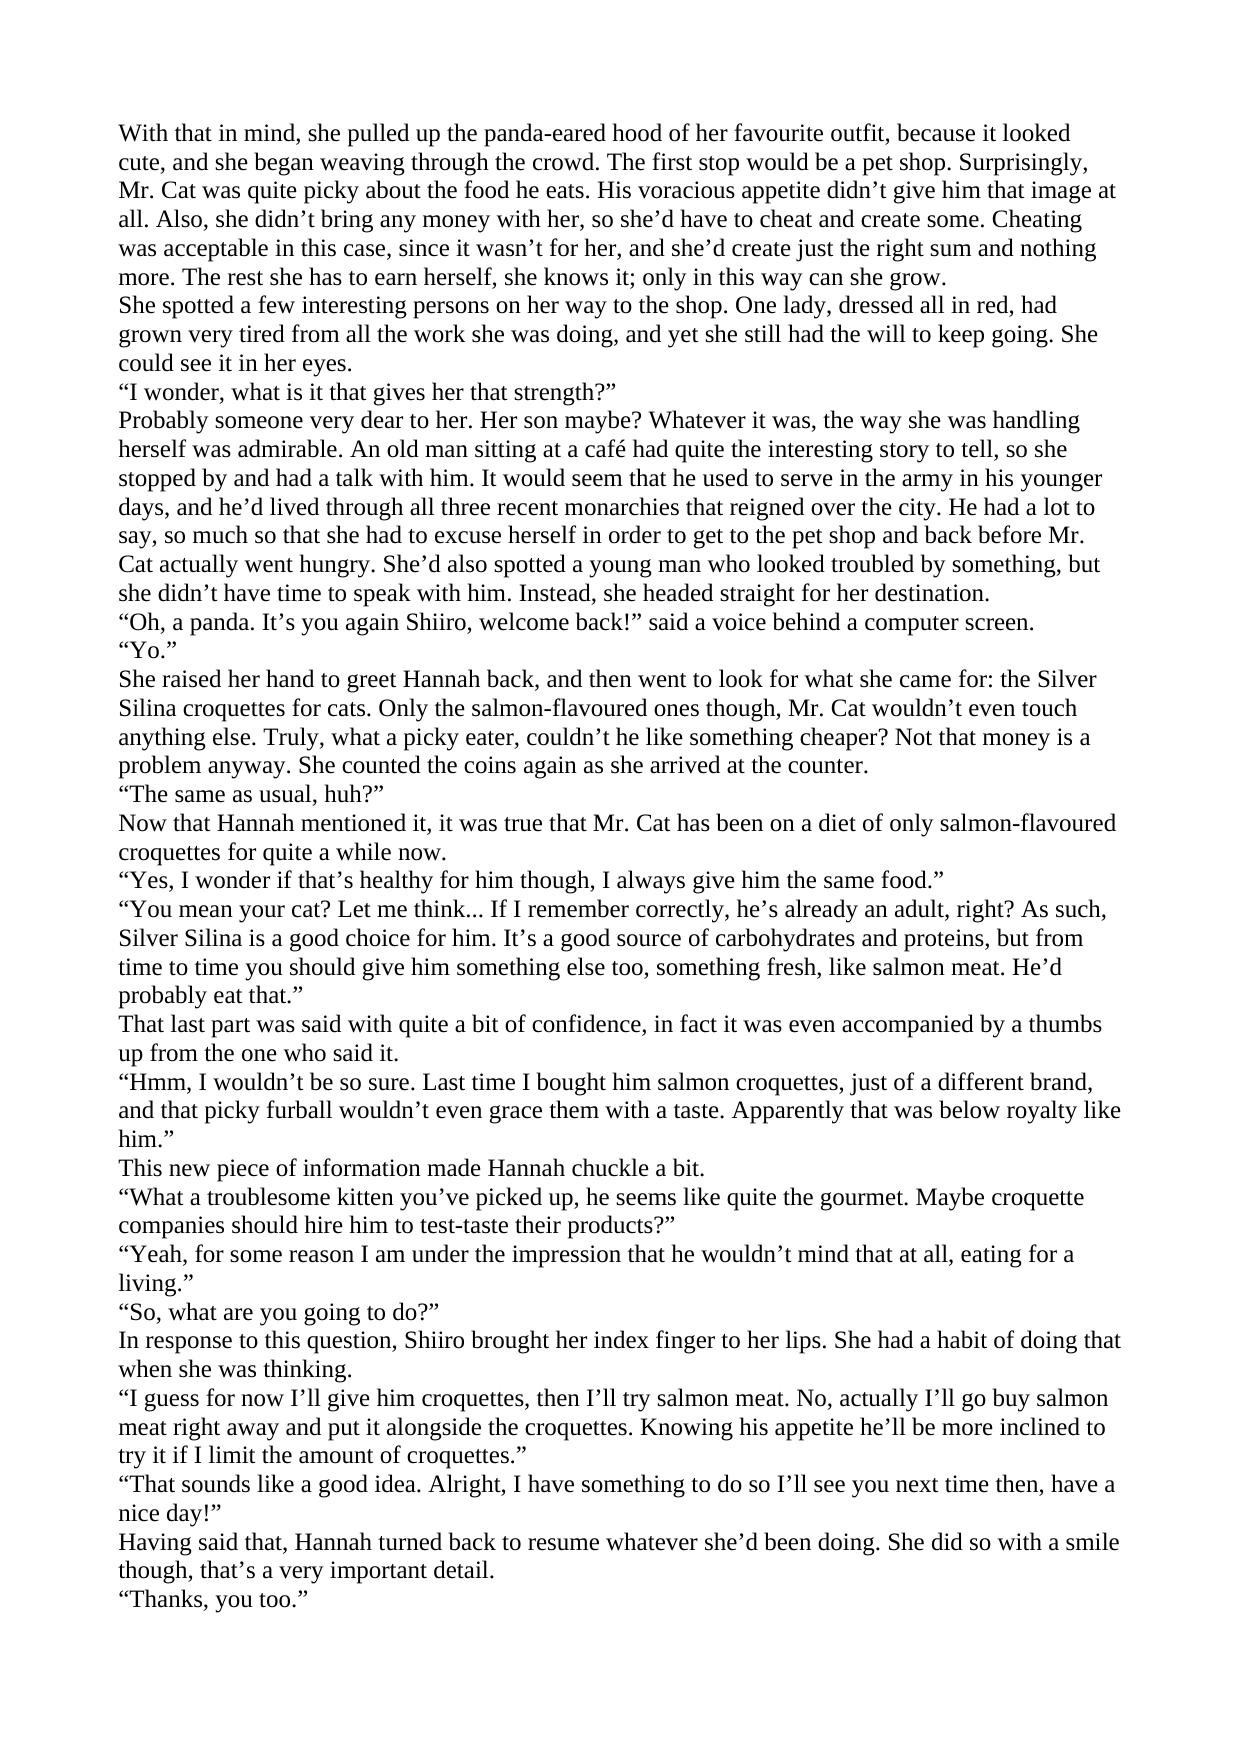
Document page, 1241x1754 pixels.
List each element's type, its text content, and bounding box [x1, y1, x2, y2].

text “Yo.” [118, 636, 1122, 664]
text “That sounds like a good idea. Alright, I have something to do so I’ll see you next time then, have a nice day!” [118, 1469, 1122, 1527]
text “Hmm, I wouldn’t be so sure. Last time I bought him salmon croquettes, just of a different brand, and that picky furball wouldn’t even grace them with a taste. Apparently that was below royalty like him.” [118, 1067, 1122, 1153]
text This new piece of information made Hannah chuckle a bit. [118, 1153, 1122, 1182]
text She spotted a few interesting persons on her way to the shop. One lady, dressed all in red, had grown very tired from all the work she was doing, and yet she still had the will to keep going. She could see it in her eyes. [118, 291, 1122, 377]
text “I guess for now I’ll give him croquettes, then I’ll try salmon meat. No, actually I’ll go buy salmon meat right away and put it alongside the croquettes. Knowing his appetite he’ll be more inclined to try it if I limit the amount of croquettes.” [118, 1383, 1122, 1469]
text That last part was said with quite a bit of confidence, in fact it was even accompanied by a thumbs up from the one who said it. [118, 1009, 1122, 1067]
text She raised her hand to greet Hannah back, and then went to look for what she came for: the Silver Silina croquettes for cats. Only the salmon-flavoured ones though, Mr. Cat wouldn’t even touch anything else. Truly, what a picky eater, couldn’t he like something cheaper? Not that money is a problem anyway. She counted the coins again as she arrived at the counter. [118, 664, 1122, 779]
text “Yes, I wonder if that’s healthy for him though, I always give him the same food.” [118, 866, 1122, 894]
text “Oh, a panda. It’s you again Shiiro, welcome back!” said a voice behind a computer screen. [118, 607, 1122, 636]
text “I wonder, what is it that gives her that strength?” [118, 377, 1122, 406]
text “The same as usual, huh?” [118, 779, 1122, 808]
text Having said that, Hannah turned back to resume whatever she’d been doing. She did so with a smile though, that’s a very important detail. [118, 1527, 1122, 1584]
text “You mean your cat? Let me think... If I remember correctly, he’s already an adult, right? As such, Silver Silina is a good choice for him. It’s a good source of carbohydrates and proteins, but from time to time you should give him something else too, something fresh, like salmon meat. He’d probably eat that.” [118, 894, 1122, 1009]
text “Thanks, you too.” [118, 1584, 1122, 1613]
text Now that Hannah mentioned it, it was true that Mr. Cat has been on a diet of only salmon-flavoured croquettes for quite a while now. [118, 808, 1122, 866]
text “What a troublesome kitten you’ve picked up, he seems like quite the gourmet. Maybe croquette companies should hire him to test-taste their products?” [118, 1182, 1122, 1239]
text Probably someone very dear to her. Her son maybe? Whatever it was, the way she was handling herself was admirable. An old man sitting at a café had quite the interesting story to tell, so she stopped by and had a talk with him. It would seem that he used to serve in the army in his younger days, and he’d lived through all three recent monarchies that reigned over the city. He had a lot to say, so much so that she had to excuse herself in order to get to the pet shop and back before Mr. Cat actually went hungry. She’d also spotted a young man who looked troubled by something, but she didn’t have time to speak with him. Instead, she headed straight for her destination. [118, 406, 1122, 607]
text “Yeah, for some reason I am under the impression that he wouldn’t mind that at all, eating for a living.” [118, 1239, 1122, 1297]
text “So, what are you going to do?” [118, 1297, 1122, 1326]
text In response to this question, Shiiro brought her index finger to her lips. She had a habit of doing that when she was thinking. [118, 1326, 1122, 1383]
text With that in mind, she pulled up the panda-eared hood of her favourite outfit, because it looked cute, and she began weaving through the crowd. The first stop would be a pet shop. Surprisingly, Mr. Cat was quite picky about the food he eats. His voracious appetite didn’t give him that image at all. Also, she didn’t bring any money with her, so she’d have to cheat and create some. Cheating was acceptable in this case, since it wasn’t for her, and she’d create just the right sum and nothing more. The rest she has to earn herself, she knows it; only in this way can she grow. [118, 118, 1122, 291]
